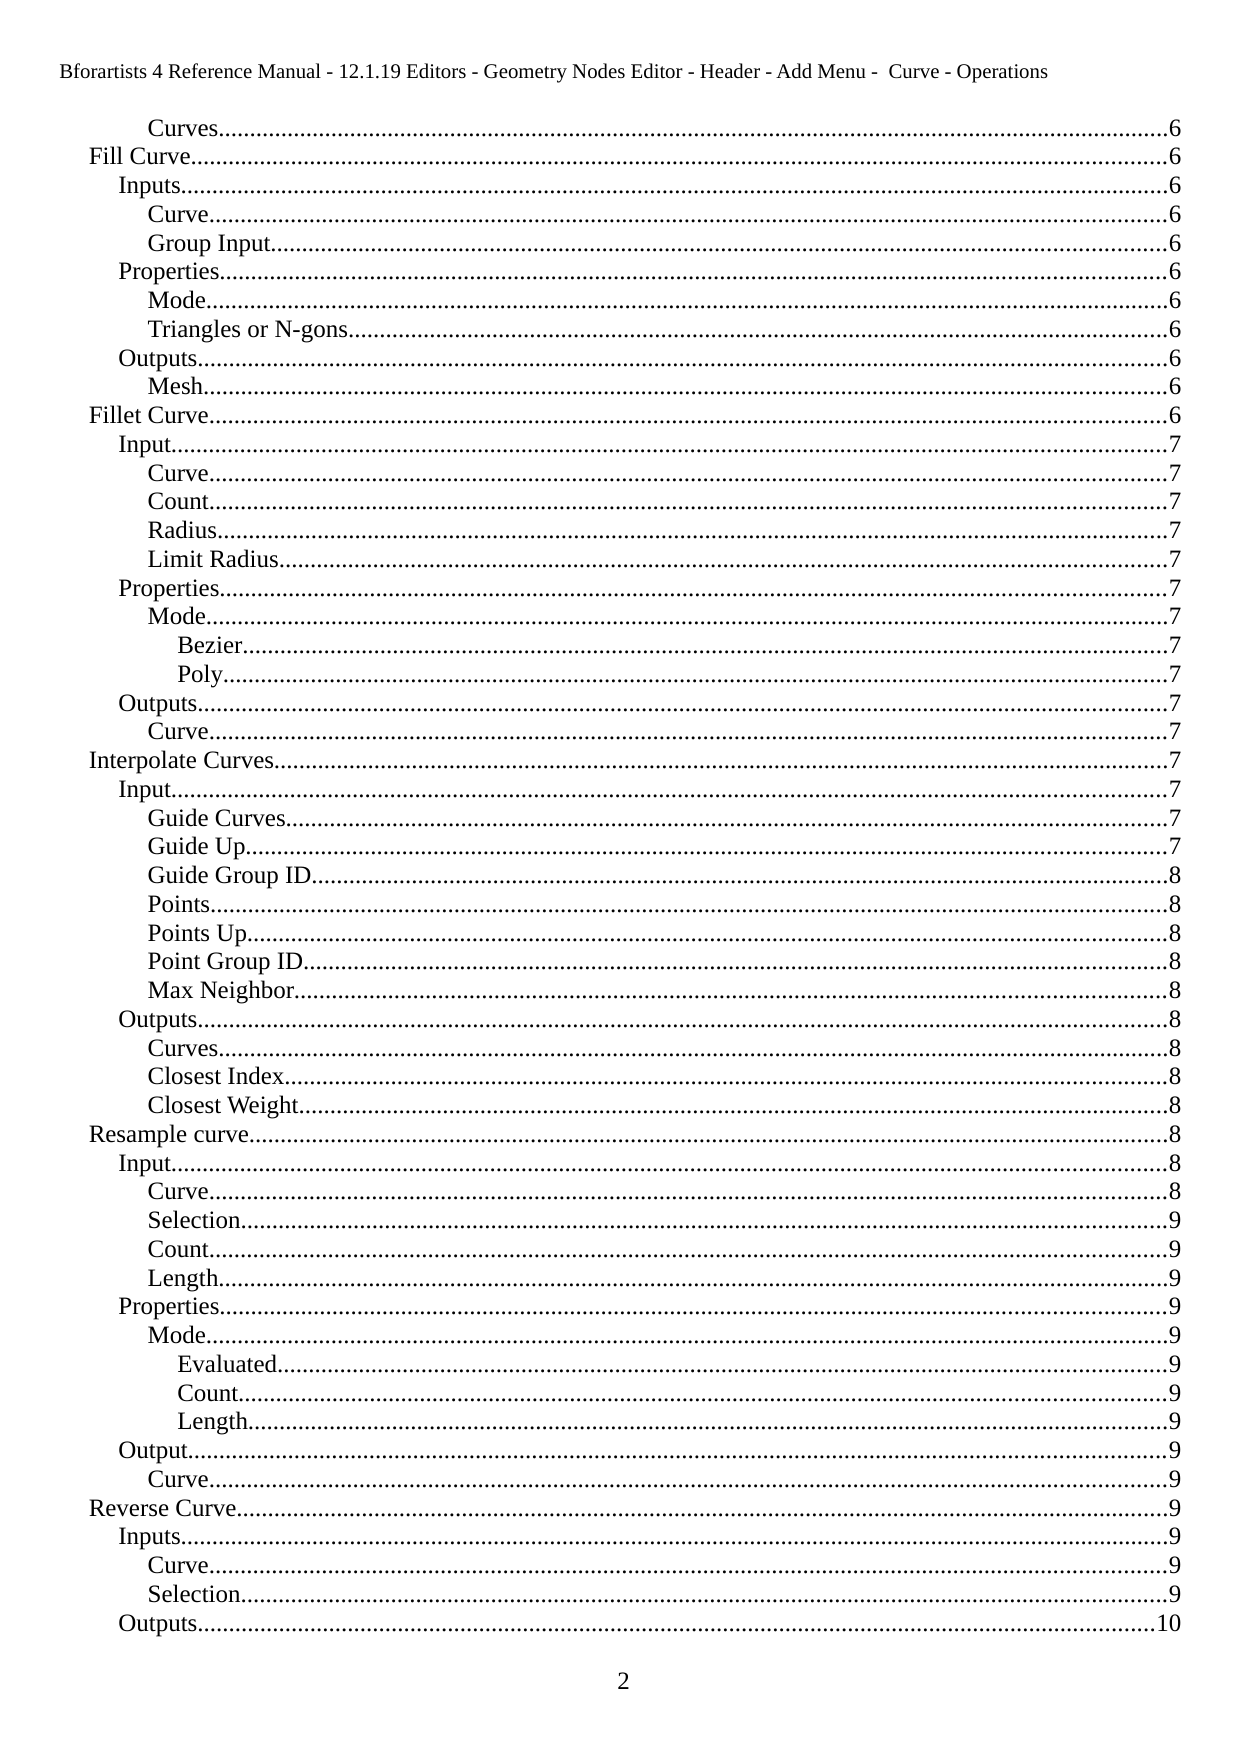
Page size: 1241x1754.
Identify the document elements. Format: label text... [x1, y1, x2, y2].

text Fillet Curve 6 [88, 400, 1181, 429]
text Mode 9 [147, 1320, 1181, 1349]
text Guide Up 7 [147, 831, 1181, 860]
text Closest Weight 8 [147, 1090, 1181, 1119]
text Poly 7 [177, 659, 1181, 688]
text Outputs 7 [118, 688, 1181, 716]
text Outputs 8 [118, 1004, 1181, 1033]
text Closest Index 8 [147, 1061, 1181, 1090]
text Count 9 [177, 1378, 1181, 1406]
text Point Group ID 8 [147, 946, 1181, 975]
text Selection 9 [147, 1579, 1181, 1608]
text Interpolate Curves 7 [88, 745, 1181, 774]
text Properties 6 [118, 256, 1181, 285]
text Points Up 8 [147, 918, 1181, 946]
text Curves 8 [147, 1033, 1181, 1061]
text Bezier 7 [177, 630, 1181, 659]
text Guide Curves 7 [147, 803, 1181, 831]
text Radius 7 [147, 515, 1181, 544]
text Group Input 6 [147, 228, 1181, 256]
text Properties 9 [118, 1291, 1181, 1320]
text Output 9 [118, 1435, 1181, 1464]
text Properties 7 [118, 573, 1181, 601]
text Inputs 6 [118, 170, 1181, 199]
text Evaluated 9 [177, 1349, 1181, 1378]
text Inputs 9 [118, 1521, 1181, 1550]
text Mesh 6 [147, 371, 1181, 400]
text Outputs 6 [118, 343, 1181, 371]
text Resample curve 8 [88, 1119, 1181, 1148]
text Curve 6 [147, 199, 1181, 228]
text Max Neighbor 8 [147, 975, 1181, 1004]
text Curve 9 [147, 1550, 1181, 1579]
text Curve 7 [147, 458, 1181, 486]
text Fill Curve 6 [88, 141, 1181, 170]
text Triangles or N-gons 6 [147, 314, 1181, 343]
text Outputs 10 [118, 1608, 1181, 1636]
text Curve 8 [147, 1176, 1181, 1205]
text Input 7 [118, 774, 1181, 803]
text Limit Radius 7 [147, 544, 1181, 573]
text Length 9 [147, 1263, 1181, 1291]
text Points 8 [147, 889, 1181, 918]
text Curves 6 [147, 113, 1181, 141]
text Count 7 [147, 486, 1181, 515]
text Curve 7 [147, 716, 1181, 745]
text Input 8 [118, 1148, 1181, 1176]
text Mode 6 [147, 285, 1181, 314]
text Count 9 [147, 1234, 1181, 1263]
text Reverse Curve 9 [88, 1493, 1181, 1521]
text Selection 9 [147, 1205, 1181, 1234]
text Guide Group ID 8 [147, 860, 1181, 889]
text Curve 9 [147, 1464, 1181, 1493]
text Input 7 [118, 429, 1181, 458]
text Mode 7 [147, 601, 1181, 630]
text Length 9 [177, 1406, 1181, 1435]
